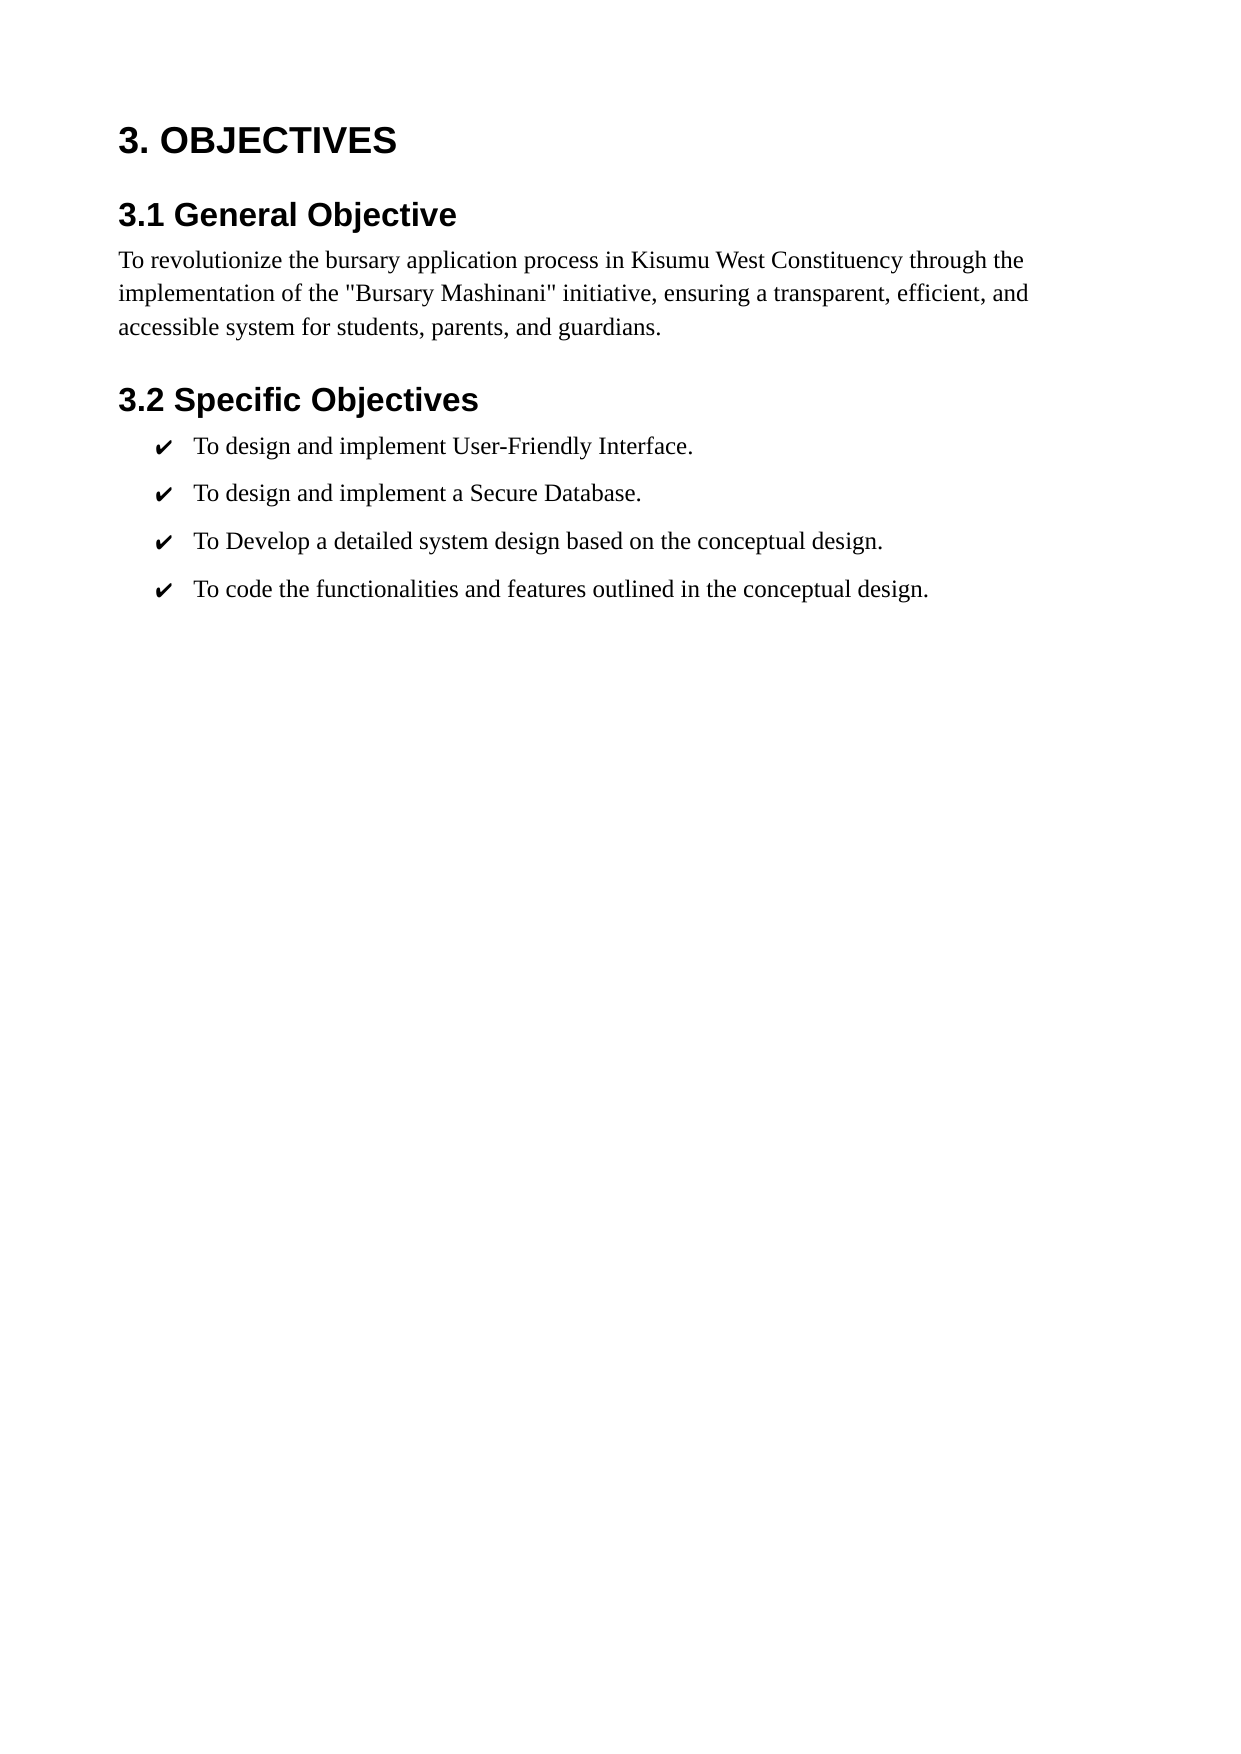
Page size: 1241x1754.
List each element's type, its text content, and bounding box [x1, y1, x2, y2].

subtitle 3. OBJECTIVES [118, 118, 1122, 161]
subtitle 3.2 Specific Objectives [118, 380, 1122, 418]
list To code the functionalities and features outlined in the conceptual design. [156, 574, 1122, 602]
list To Develop a detailed system design based on the conceptual design. [156, 526, 1122, 555]
text To revolutionize the bursary application process in Kisumu West Constituency through the implementation of the "Bursary Mashinani" initiative, ensuring a transparent, efficient, and accessible system for students, parents, and guardians. [118, 246, 1122, 340]
list To design and implement a Secure Database. [156, 478, 1122, 507]
list To design and implement User-Friendly Interface. [156, 431, 1122, 460]
subtitle 3.1 General Objective [118, 194, 1122, 233]
